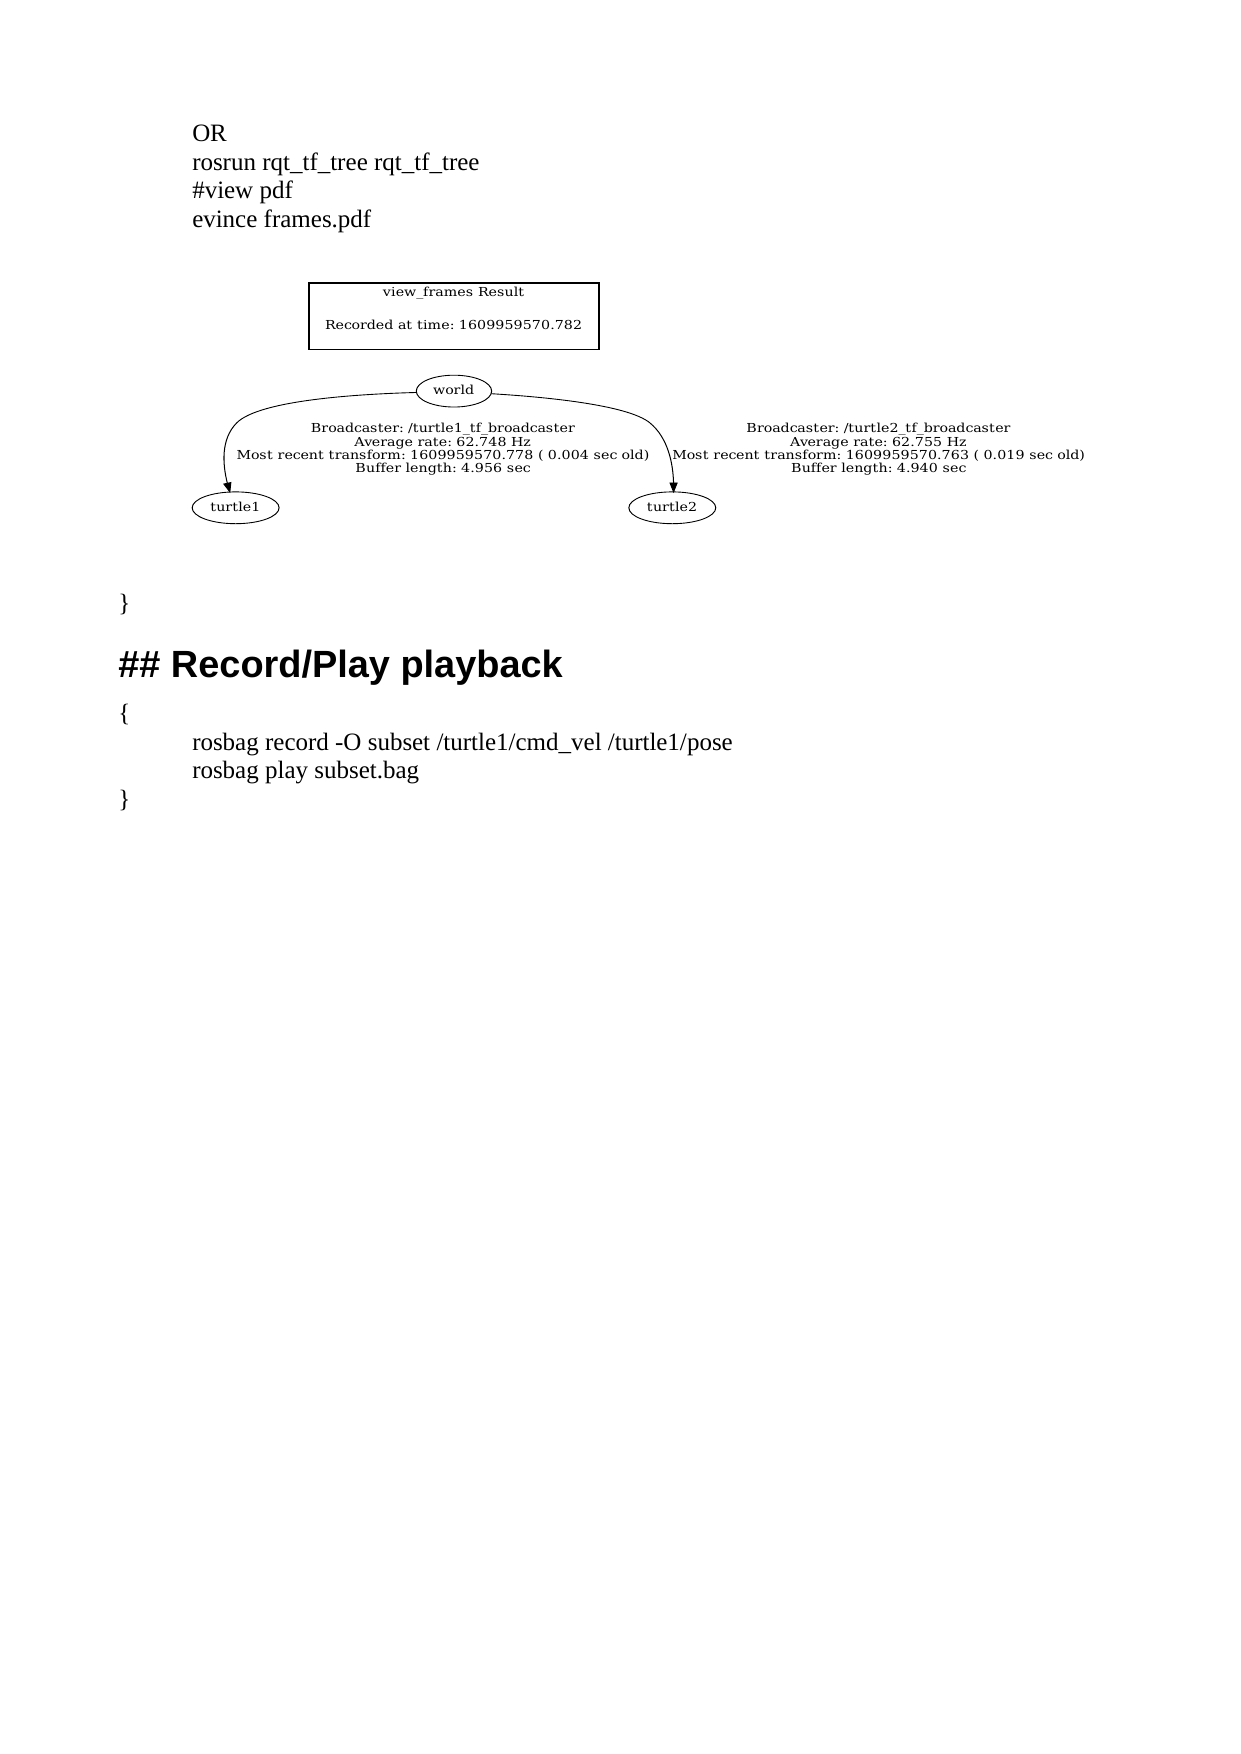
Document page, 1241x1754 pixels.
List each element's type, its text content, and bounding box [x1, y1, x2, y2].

subtitle ## Record/Play playback [118, 642, 1122, 685]
text } [118, 588, 1122, 617]
text evince frames.pdf [118, 204, 1122, 233]
text } [118, 784, 1122, 813]
text rosrun rqt_tf_tree rqt_tf_tree [118, 147, 1122, 176]
text { [118, 698, 1122, 727]
text rosbag play subset.bag [118, 755, 1122, 784]
text rosbag record -O subset /turtle1/cmd_vel /turtle1/pose [118, 727, 1122, 755]
text #view pdf [118, 176, 1122, 204]
text OR [118, 118, 1122, 147]
